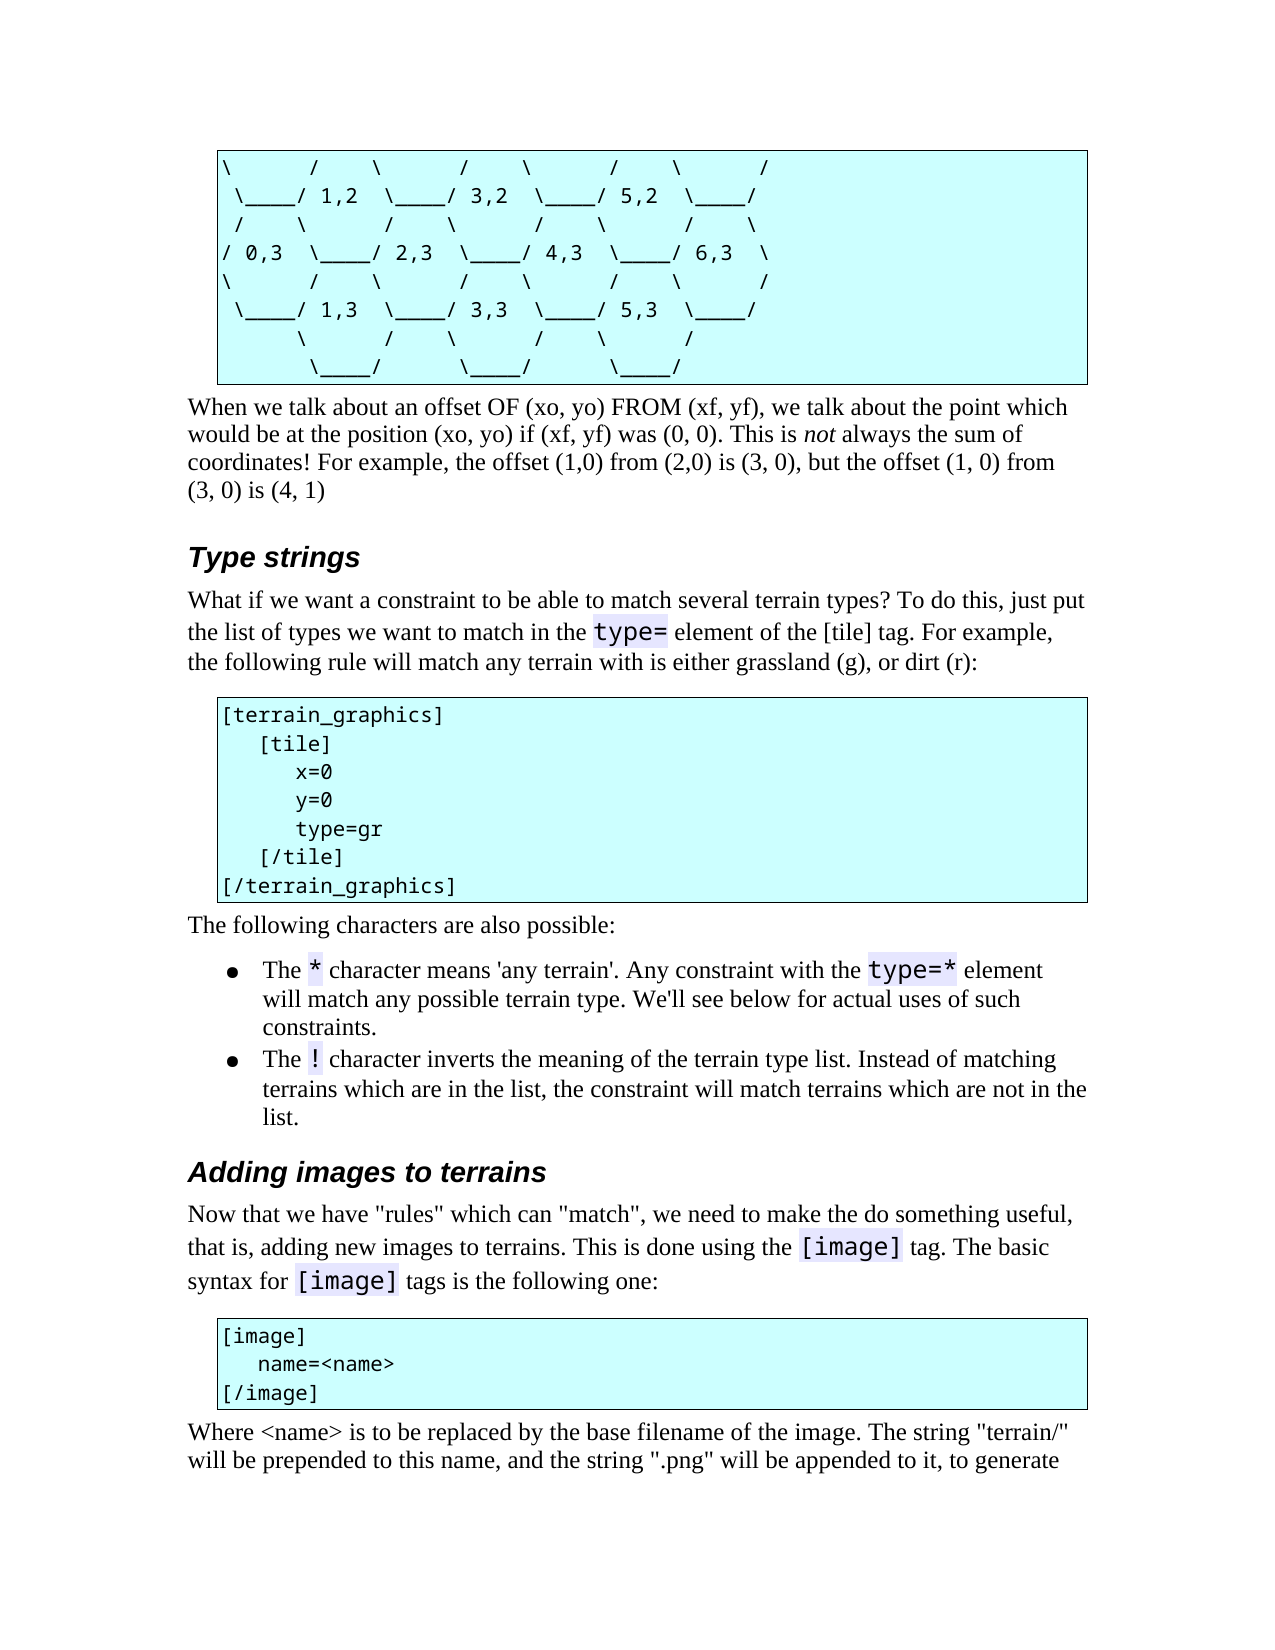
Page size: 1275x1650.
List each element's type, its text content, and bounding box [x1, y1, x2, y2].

list The ! character inverts the meaning of the terrain type list. Instead of matching terrains which are in the list, the constraint will match terrains which are not in the list. [225, 1041, 1087, 1131]
text The following characters are also possible: [187, 911, 1087, 939]
text [image] name=<name> [/image] [218, 1319, 1087, 1409]
subtitle Type strings [187, 541, 1087, 574]
text [terrain_graphics] [tile] x=0 y=0 type=gr [/tile] [/terrain_graphics] [218, 698, 1087, 902]
text What if we want a constraint to be able to match several terrain types? To do this, just put the list of types we want to match in the type= element of the [tile] tag. For example, the following rule will match any terrain with is either grassland (g), or dirt (r): [187, 586, 1087, 676]
list The * character means 'any terrain'. Any constraint with the type=* element will match any possible terrain type. We'll see below for actual uses of such constraints. [225, 952, 1087, 1041]
text When we talk about an offset OF (xo, yo) FROM (xf, yf), we talk about the point which would be at the position (xo, yo) if (xf, yf) was (0, 0). This is not always the sum of coordinates! For example, the offset (1,0) from (2,0) is (3, 0), but the offset (1, 0) from (3, 0) is (4, 1) [187, 393, 1087, 503]
subtitle Adding images to terrains [187, 1156, 1087, 1188]
text Where <name> is to be replaced by the base filename of the image. The string "terrain/" will be prepended to this name, and the string ".png" will be appended to it, to generate [187, 1418, 1087, 1474]
text \ / \ / \ / \ / \____/ 1,2 \____/ 3,2 \____/ 5,2 \____/ / \ / \ / \ / \ / 0,3 \____/ 2,3 \____/ 4,3 \____/ 6,3 \ \ / \ / \ / \ / \____/ 1,3 \____/ 3,3 \____/ 5,3 \____/ \ / \ / \ / \____/ \____/ \____/ [218, 151, 1087, 384]
text Now that we have "rules" which can "match", we need to make the do something useful, that is, adding new images to terrains. This is done using the [image] tag. The basic syntax for [image] tags is the following one: [187, 1201, 1087, 1296]
